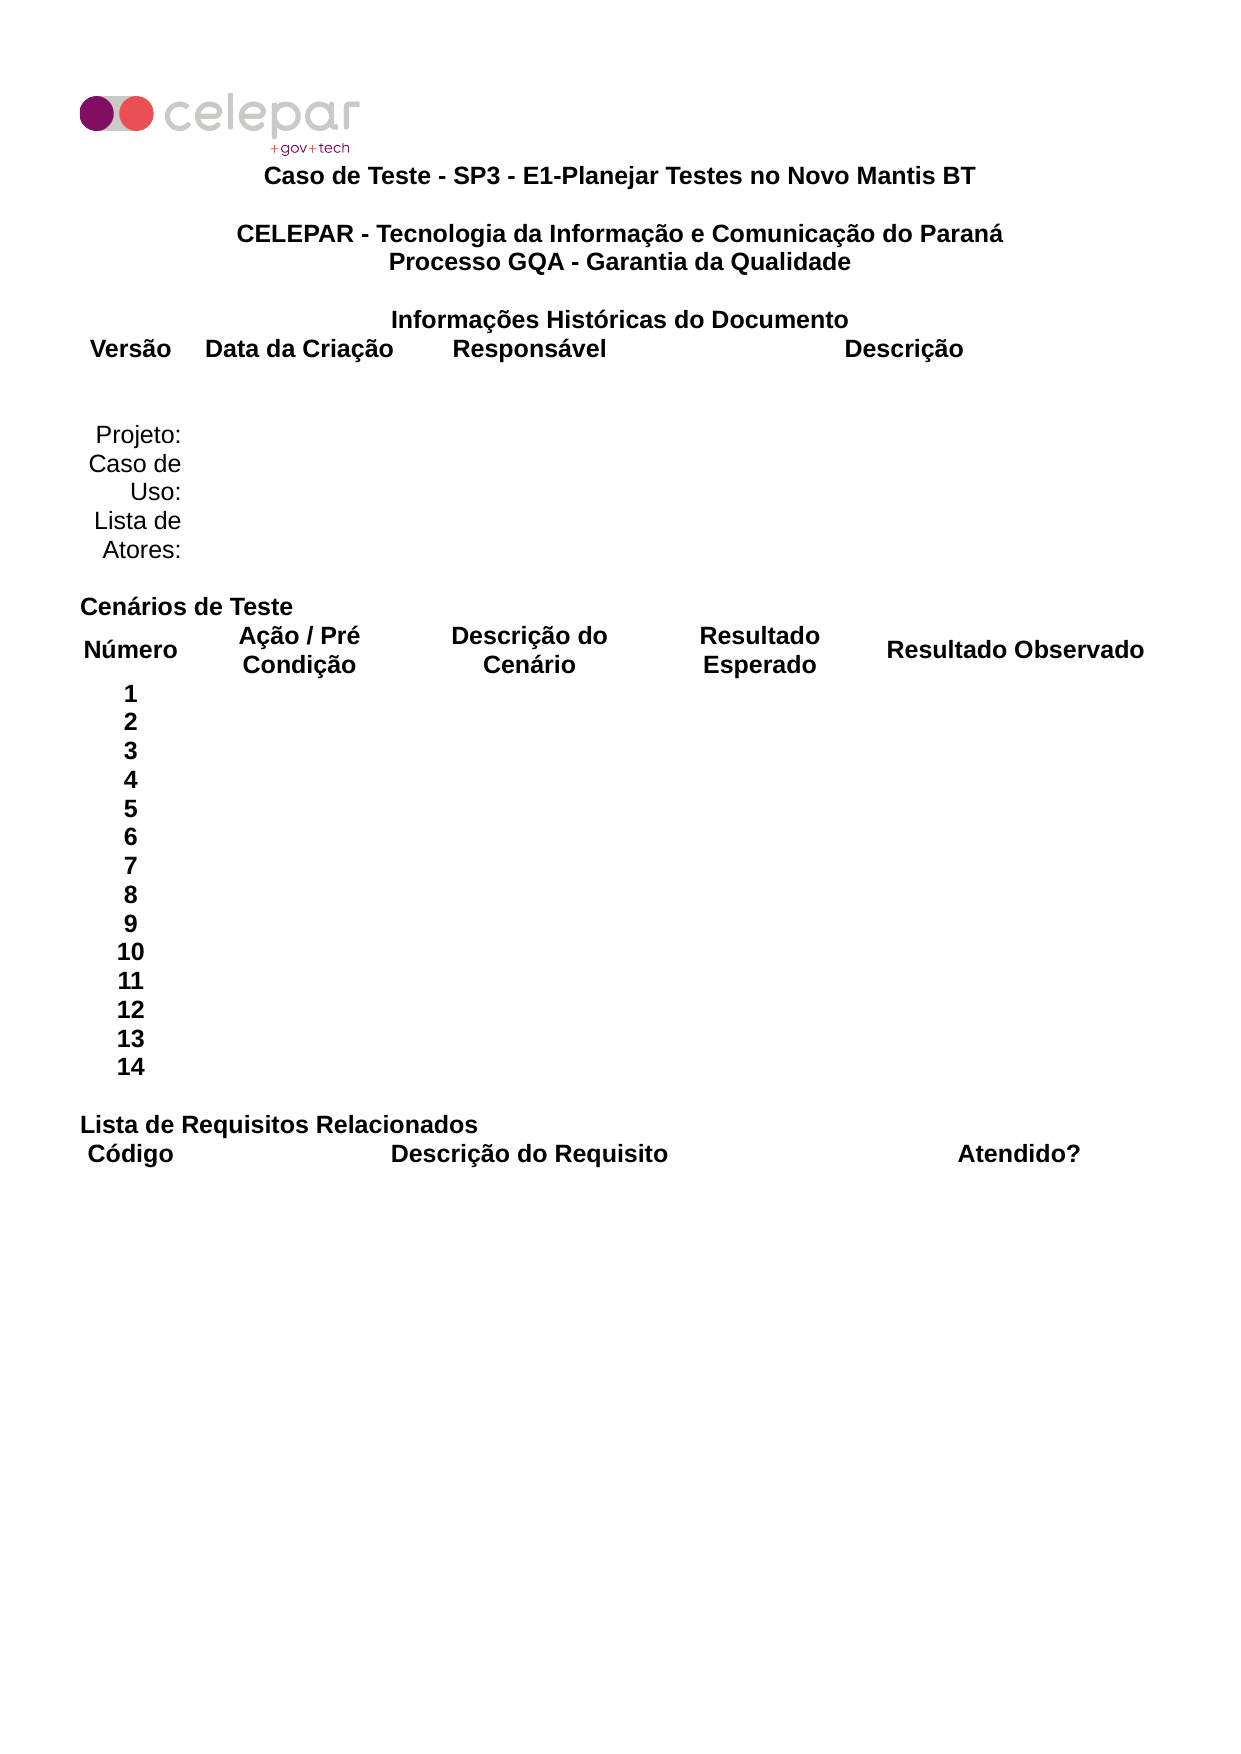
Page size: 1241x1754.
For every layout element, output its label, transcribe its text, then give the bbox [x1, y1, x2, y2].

table_cell [77, 1311, 184, 1340]
table_cell Lista de Requisitos Relacionados [77, 1110, 1163, 1138]
table_cell [645, 679, 875, 707]
table_cell [875, 880, 1163, 908]
table_cell Atendido? [875, 1139, 1163, 1167]
table_cell [875, 1167, 1163, 1196]
table_cell [184, 1196, 875, 1225]
table_cell 5 [77, 794, 184, 822]
table_cell [184, 1340, 875, 1368]
table_cell [184, 937, 414, 966]
table_cell [645, 362, 1163, 391]
table_cell [875, 1052, 1163, 1081]
table_cell 9 [77, 909, 184, 937]
table_cell [414, 966, 644, 995]
table_cell [414, 794, 644, 822]
table_cell [414, 736, 644, 765]
table_cell [184, 679, 414, 707]
table_cell 4 [77, 765, 184, 793]
table_cell [184, 880, 414, 908]
table_cell [645, 822, 875, 851]
table_cell [645, 707, 875, 736]
table_cell Informações Históricas do Documento [77, 305, 1163, 333]
table_cell [645, 909, 875, 937]
table_cell [184, 1024, 414, 1052]
table_cell [645, 1052, 875, 1081]
table_cell Data da Criação [184, 334, 414, 362]
table_cell [645, 765, 875, 793]
table_cell [77, 362, 184, 391]
table_cell [184, 1369, 414, 1401]
table_cell [645, 851, 875, 880]
table_cell [414, 995, 644, 1023]
table_cell [875, 1282, 1163, 1311]
table_cell [414, 937, 644, 966]
table_cell [77, 1081, 1163, 1110]
table_cell [875, 1311, 1163, 1340]
table_cell Ação / Pré Condição [184, 621, 414, 678]
table_cell [414, 1052, 644, 1081]
table_cell [77, 1196, 184, 1225]
table_cell [875, 937, 1163, 966]
table_cell [77, 1282, 184, 1311]
table_cell [414, 679, 644, 707]
table_cell [184, 707, 414, 736]
table_cell 8 [77, 880, 184, 908]
table_cell [77, 564, 1163, 592]
table_cell [645, 1024, 875, 1052]
table_cell [875, 1024, 1163, 1052]
table_cell [184, 822, 414, 851]
table_cell [184, 736, 414, 765]
table_cell [184, 420, 1163, 448]
table_cell [184, 506, 1163, 563]
table_cell [414, 880, 644, 908]
table_cell [875, 851, 1163, 880]
table_cell [645, 937, 875, 966]
table_cell Código [77, 1139, 184, 1167]
table_cell [414, 1024, 644, 1052]
table_cell 7 [77, 851, 184, 880]
table_cell Projeto: [77, 420, 184, 448]
table_cell [184, 995, 414, 1023]
table_cell [184, 1282, 875, 1311]
table_cell [875, 1340, 1163, 1368]
table_cell [77, 391, 1163, 420]
table_cell [184, 449, 1163, 506]
table_cell Caso de Uso: [77, 449, 184, 506]
table_cell [645, 794, 875, 822]
table_cell 12 [77, 995, 184, 1023]
table_cell [875, 707, 1163, 736]
table_cell [645, 1369, 875, 1401]
table_cell 10 [77, 937, 184, 966]
table_cell 2 [77, 707, 184, 736]
picture [79, 93, 360, 156]
table_cell [414, 1369, 644, 1401]
table_cell [77, 1167, 184, 1196]
table_cell [875, 794, 1163, 822]
table_cell [184, 1167, 875, 1196]
table_cell [875, 909, 1163, 937]
table_cell [414, 362, 644, 391]
table_cell Descrição do Requisito [184, 1139, 875, 1167]
table_cell [875, 736, 1163, 765]
table_cell [645, 995, 875, 1023]
table_cell [184, 362, 414, 391]
table_cell 6 [77, 822, 184, 851]
table_cell 3 [77, 736, 184, 765]
table_cell [645, 736, 875, 765]
table_cell [875, 1369, 1163, 1401]
table_cell [875, 822, 1163, 851]
table_cell [184, 966, 414, 995]
table_cell [184, 851, 414, 880]
table_cell 11 [77, 966, 184, 995]
table_cell [875, 1196, 1163, 1225]
table_cell Responsável [414, 334, 644, 362]
table_cell Lista de Atores: [77, 506, 184, 563]
table_cell [184, 794, 414, 822]
table_cell Número [77, 621, 184, 678]
table_cell Resultado Esperado [645, 621, 875, 678]
table_cell [77, 1225, 184, 1253]
table_cell [875, 966, 1163, 995]
table_cell [77, 1340, 184, 1368]
table_cell Caso de Teste - SP3 - E1-Planejar Testes no Novo Mantis BT CELEPAR - Tecnologia da Informação e Comunicação do Paraná Processo GQA - Garantia da Qualidade [77, 161, 1163, 276]
table_cell [77, 1369, 184, 1401]
table_cell [875, 679, 1163, 707]
table_cell [184, 765, 414, 793]
table_cell Resultado Observado [875, 621, 1163, 678]
table_header [77, 88, 1163, 161]
table_cell Cenários de Teste [77, 592, 1163, 621]
table_cell Descrição do Cenário [414, 621, 644, 678]
table_cell [184, 1311, 875, 1340]
table_cell [414, 765, 644, 793]
table_cell [414, 707, 644, 736]
table_cell 1 [77, 679, 184, 707]
table_cell [645, 880, 875, 908]
table_cell [184, 1254, 875, 1282]
table_cell [875, 1254, 1163, 1282]
table_cell Descrição [645, 334, 1163, 362]
table_cell [77, 1254, 184, 1282]
table_cell Versão [77, 334, 184, 362]
table_cell [77, 276, 1163, 305]
table_cell [414, 909, 644, 937]
table_cell [875, 1225, 1163, 1253]
table_cell [184, 909, 414, 937]
table_cell [875, 995, 1163, 1023]
table_cell [184, 1052, 414, 1081]
table_cell [414, 822, 644, 851]
table_cell [645, 966, 875, 995]
table_cell [414, 851, 644, 880]
table_cell [184, 1225, 875, 1253]
table_cell 13 [77, 1024, 184, 1052]
table_cell 14 [77, 1052, 184, 1081]
table_cell [875, 765, 1163, 793]
